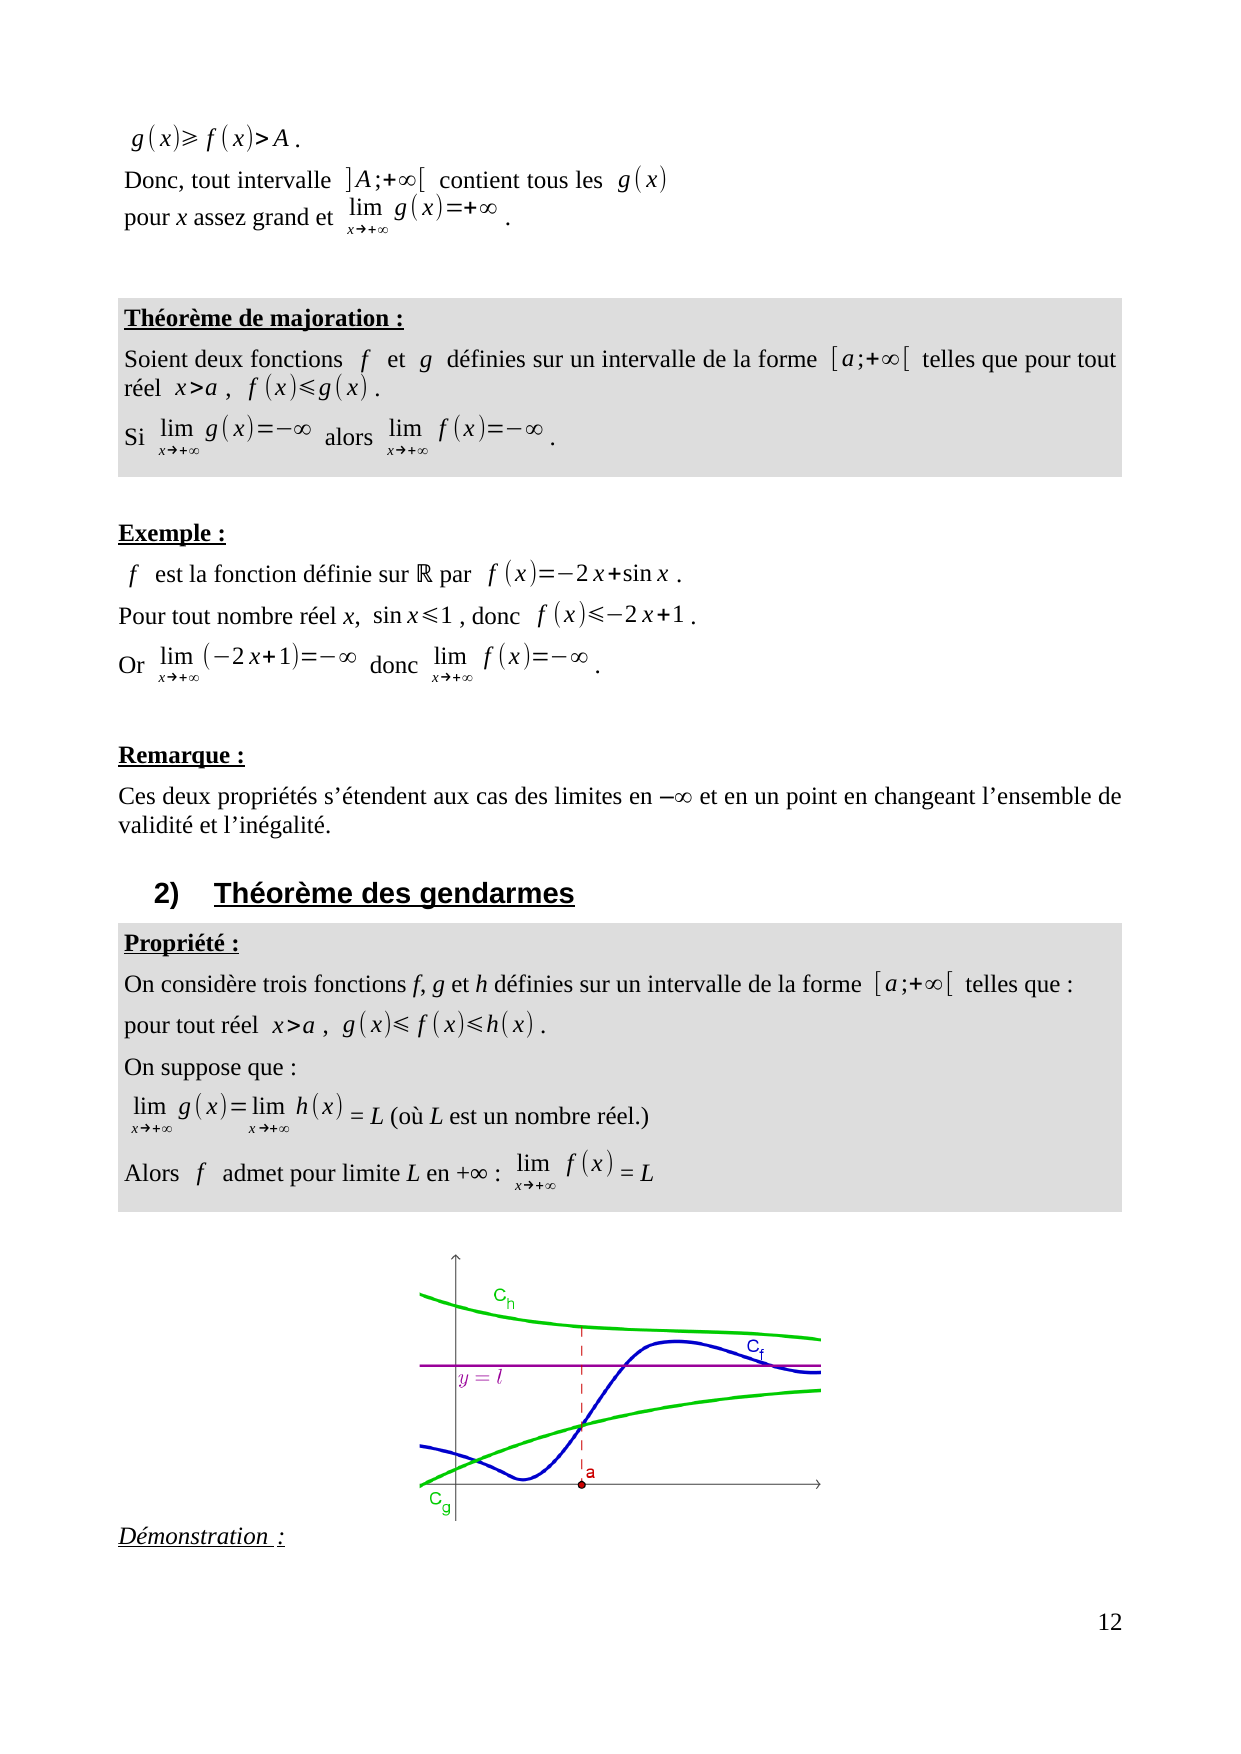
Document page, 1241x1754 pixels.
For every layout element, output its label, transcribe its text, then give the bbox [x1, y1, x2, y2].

text est la fonction définie sur ℝ par . [118, 559, 1122, 588]
table_header Démonstration : Puisque , tout intervalle (avec un nombre réel) contient tous les pour x supérieur à un nombre réel . Ainsi pour tout , . D’après , pour tout , . Donc pour tout x supérieur à la fois à et , . Donc, tout intervalle contient tous les pour x assez grand et . [118, 118, 679, 256]
subtitle Théorème des gendarmes [153, 876, 1122, 910]
table_header Théorème de majoration : Soient deux fonctions et définies sur un intervalle de la forme telles que pour tout réel , . Si alors . [118, 298, 1122, 477]
text Ces deux propriétés s’étendent aux cas des limites en –∞ et en un point en changeant l’ensemble de validité et l’inégalité. [118, 781, 1122, 839]
text Démonstration : [118, 1254, 1122, 1549]
text Remarque : [118, 740, 1122, 769]
table_header Propriété : On considère trois fonctions f, g et h définies sur un intervalle de la forme telles que : pour tout réel , . On suppose que : = L (où L est un nombre réel.) Alors admet pour limite L en +∞ : = L [118, 923, 1122, 1212]
text Pour tout nombre réel x, , donc . [118, 601, 1122, 629]
text Or donc . [118, 642, 1122, 686]
table_header [679, 118, 1123, 256]
text Exemple : [118, 518, 1122, 547]
